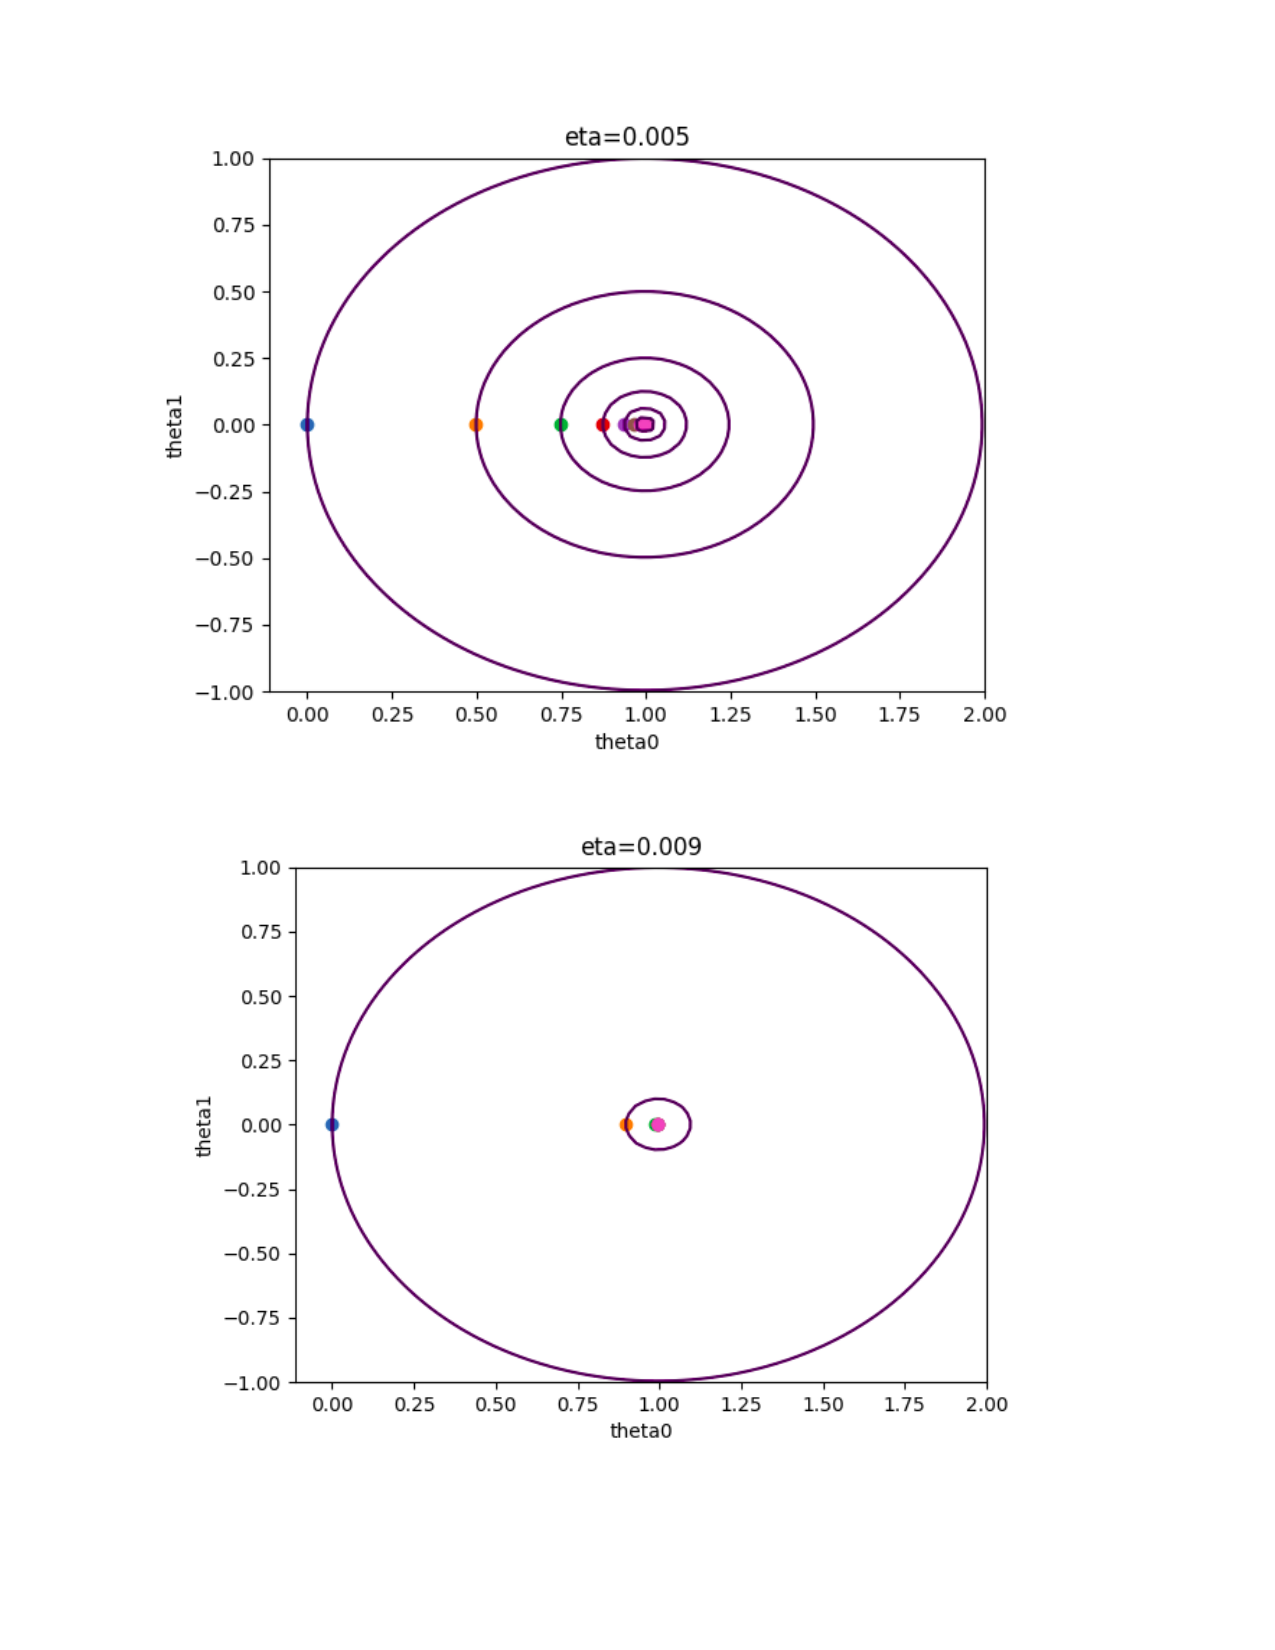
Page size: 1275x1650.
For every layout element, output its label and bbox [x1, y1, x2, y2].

picture [154, 76, 1077, 768]
picture [184, 787, 1076, 1456]
